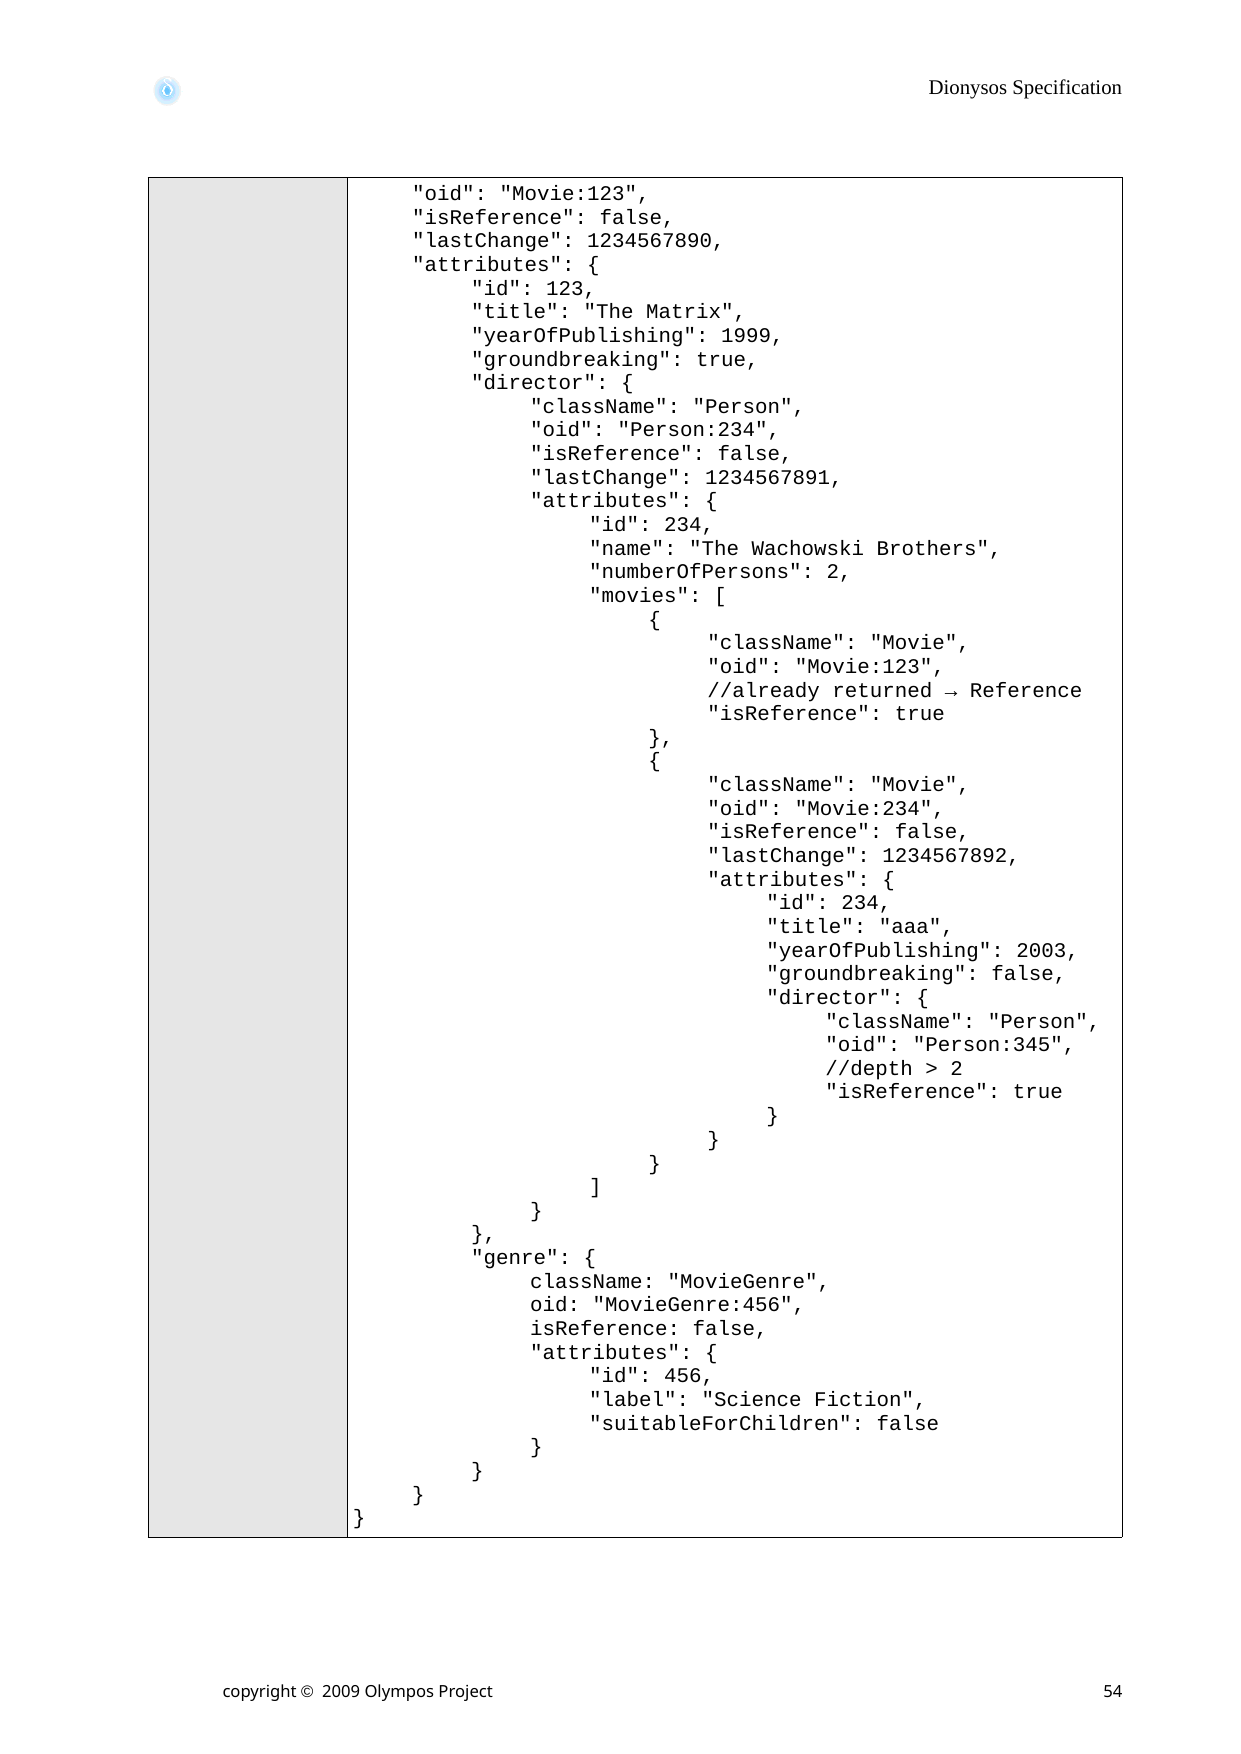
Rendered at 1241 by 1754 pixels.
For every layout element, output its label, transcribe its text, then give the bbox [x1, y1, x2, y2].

table_cell "oid": "Movie:123", "isReference": false, "lastChange": 1234567890, "attributes": { "id": 123, "title": "The Matrix", "yearOfPublishing": 1999, "groundbreaking": true, "director": { "className": "Person", "oid": "Person:234", "isReference": false, "lastChange": 1234567891, "attributes": { "id": 234, "name": "The Wachowski Brothers", "numberOfPersons": 2, "movies": [ { "className": "Movie", "oid": "Movie:123", //already returned → Reference "isReference": true }, { "className": "Movie", "oid": "Movie:234", "isReference": false, "lastChange": 1234567892, "attributes": { "id": 234, "title": "aaa", "yearOfPublishing": 2003, "groundbreaking": false, "director": { "className": "Person", "oid": "Person:345", //depth > 2 "isReference": true } } } ] } }, "genre": { className: "MovieGenre", oid: "MovieGenre:456", isReference: false, "attributes": { "id": 456, "label": "Science Fiction", "suitableForChildren": false } } } } [348, 178, 1122, 1537]
picture [152, 75, 184, 106]
table_cell [149, 178, 347, 1537]
